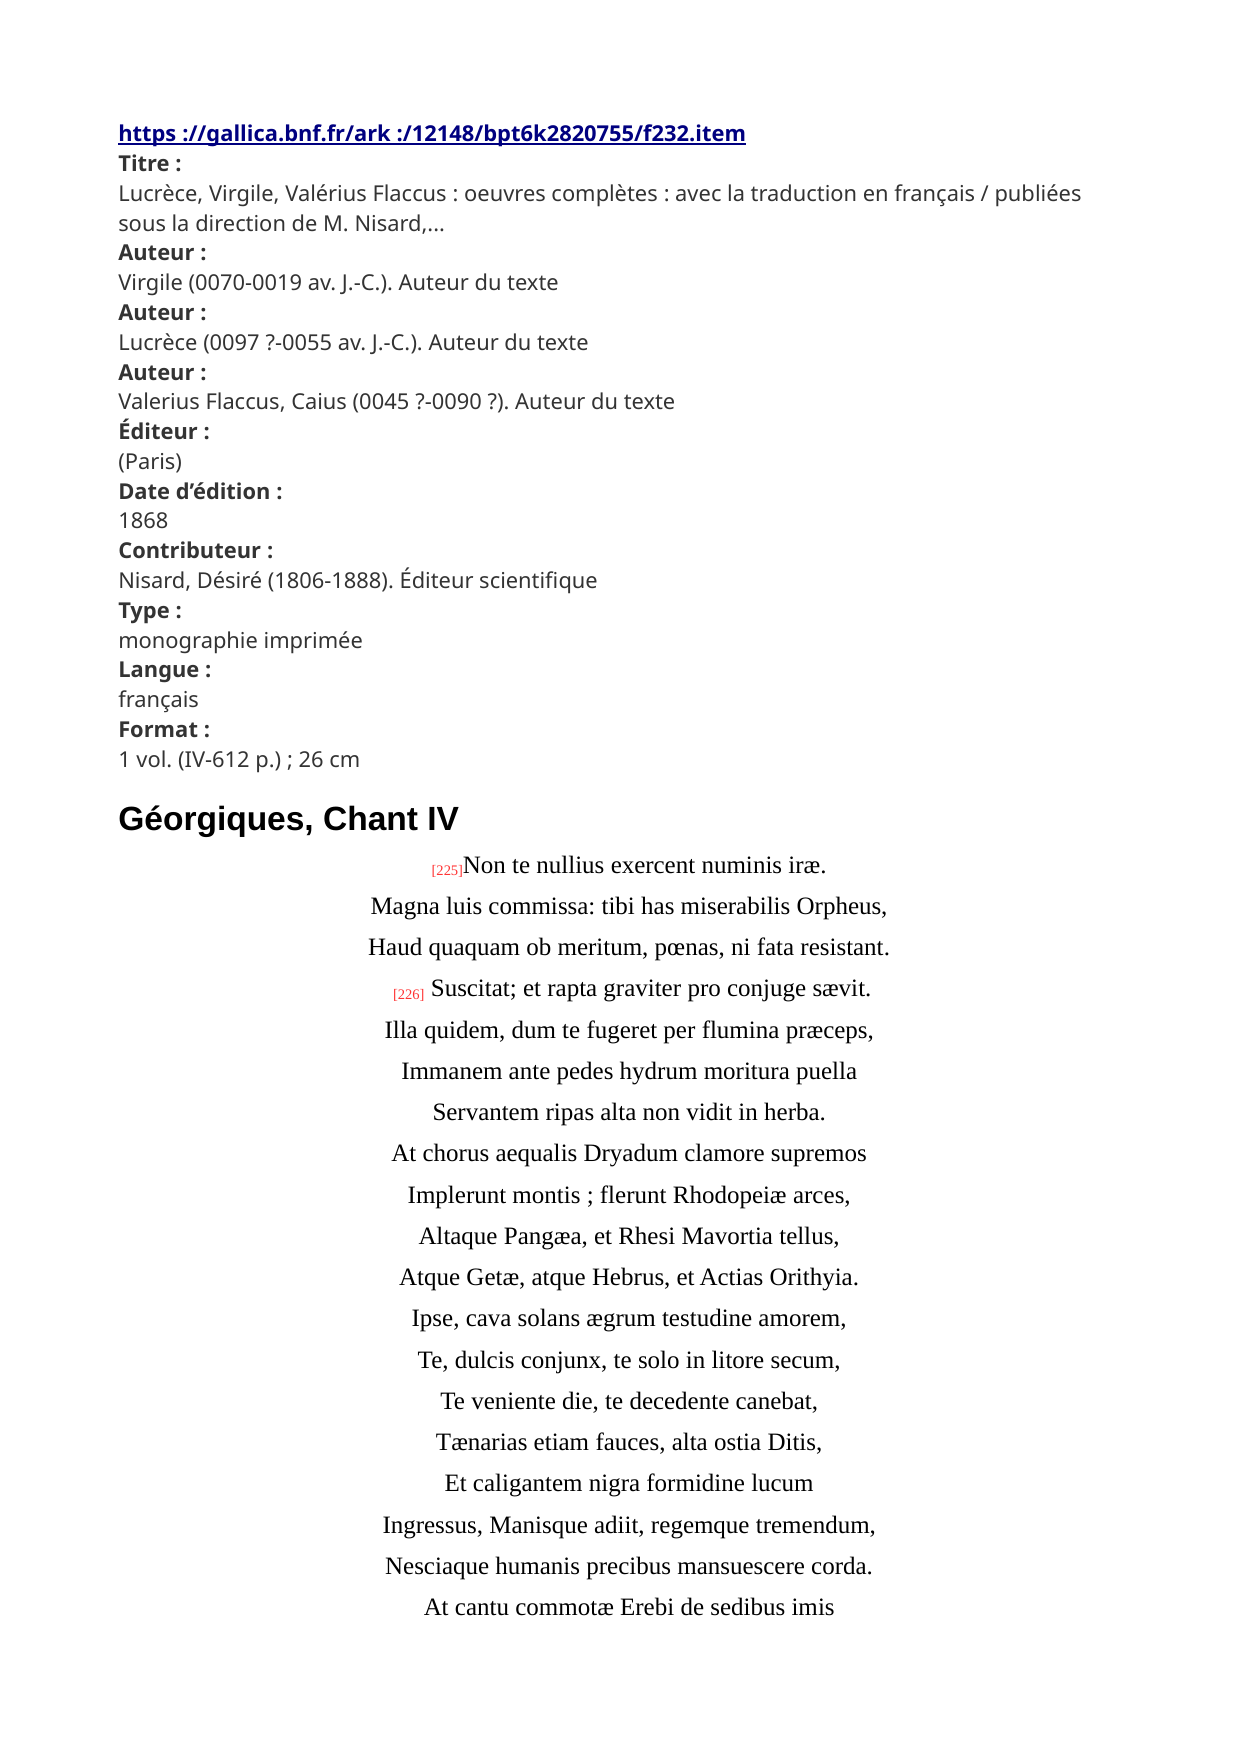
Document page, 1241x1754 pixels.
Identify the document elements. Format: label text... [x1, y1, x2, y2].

text Et caligantem nigra formidine lucum [118, 1468, 1122, 1497]
list Valerius Flaccus, Caius (0045 ?-0090 ?). Auteur du texte [118, 386, 1122, 416]
subtitle Type : [118, 595, 1122, 624]
text Servantem ripas alta non vidit in herba. [118, 1097, 1122, 1126]
subtitle Auteur : [118, 297, 1122, 327]
text [226] Suscitat; et rapta graviter pro conjuge sævit. [118, 973, 1122, 1002]
list 1868 [118, 505, 1122, 535]
text Implerunt montis ; flerunt Rhodopeiæ arces, [118, 1180, 1122, 1208]
text Altaque Pangæa, et Rhesi Mavortia tellus, [118, 1221, 1122, 1250]
text At chorus aequalis Dryadum clamore supremos [118, 1138, 1122, 1167]
list français [118, 684, 1122, 714]
text Tænarias etiam fauces, alta ostia Ditis, [118, 1427, 1122, 1456]
list Lucrèce, Virgile, Valérius Flaccus : oeuvres complètes : avec la traduction en français / publiées sous la direction de M. Nisard,... [118, 178, 1122, 237]
text Immanem ante pedes hydrum moritura puella [118, 1056, 1122, 1085]
text Ingressus, Manisque adiit, regemque tremendum, [118, 1510, 1122, 1538]
text Illa quidem, dum te fugeret per flumina præceps, [118, 1015, 1122, 1043]
subtitle Géorgiques, Chant IV [118, 798, 1122, 837]
subtitle Éditeur : [118, 416, 1122, 446]
subtitle Format : [118, 714, 1122, 744]
list monographie imprimée [118, 624, 1122, 654]
subtitle Auteur : [118, 356, 1122, 386]
subtitle Contributeur : [118, 535, 1122, 565]
text Te veniente die, te decedente canebat, [118, 1386, 1122, 1415]
subtitle Titre : [118, 148, 1122, 178]
text Te, dulcis conjunx, te solo in litore secum, [118, 1345, 1122, 1373]
text Atque Getæ, atque Hebrus, et Actias Orithyia. [118, 1262, 1122, 1291]
text [225]Non te nullius exercent numinis iræ. [118, 850, 1122, 878]
list https ://gallica.bnf.fr/ark :/12148/bpt6k2820755/f232.item [118, 118, 1122, 148]
subtitle Date d’édition : [118, 476, 1122, 505]
text Magna luis commissa: tibi has miserabilis Orpheus, [118, 891, 1122, 920]
text Haud quaquam ob meritum, pœnas, ni fata resistant. [118, 932, 1122, 961]
list Virgile (0070-0019 av. J.-C.). Auteur du texte [118, 267, 1122, 297]
list Nisard, Désiré (1806-1888). Éditeur scientifique [118, 565, 1122, 595]
text Nesciaque humanis precibus mansuescere corda. [118, 1551, 1122, 1580]
text Ipse, cava solans ægrum testudine amorem, [118, 1303, 1122, 1332]
text At cantu commotæ Erebi de sedibus imis [118, 1592, 1122, 1621]
list Lucrèce (0097 ?-0055 av. J.-C.). Auteur du texte [118, 327, 1122, 356]
subtitle Auteur : [118, 237, 1122, 267]
subtitle Langue : [118, 654, 1122, 684]
list 1 vol. (IV-612 p.) ; 26 cm [118, 744, 1122, 773]
list (Paris) [118, 446, 1122, 476]
